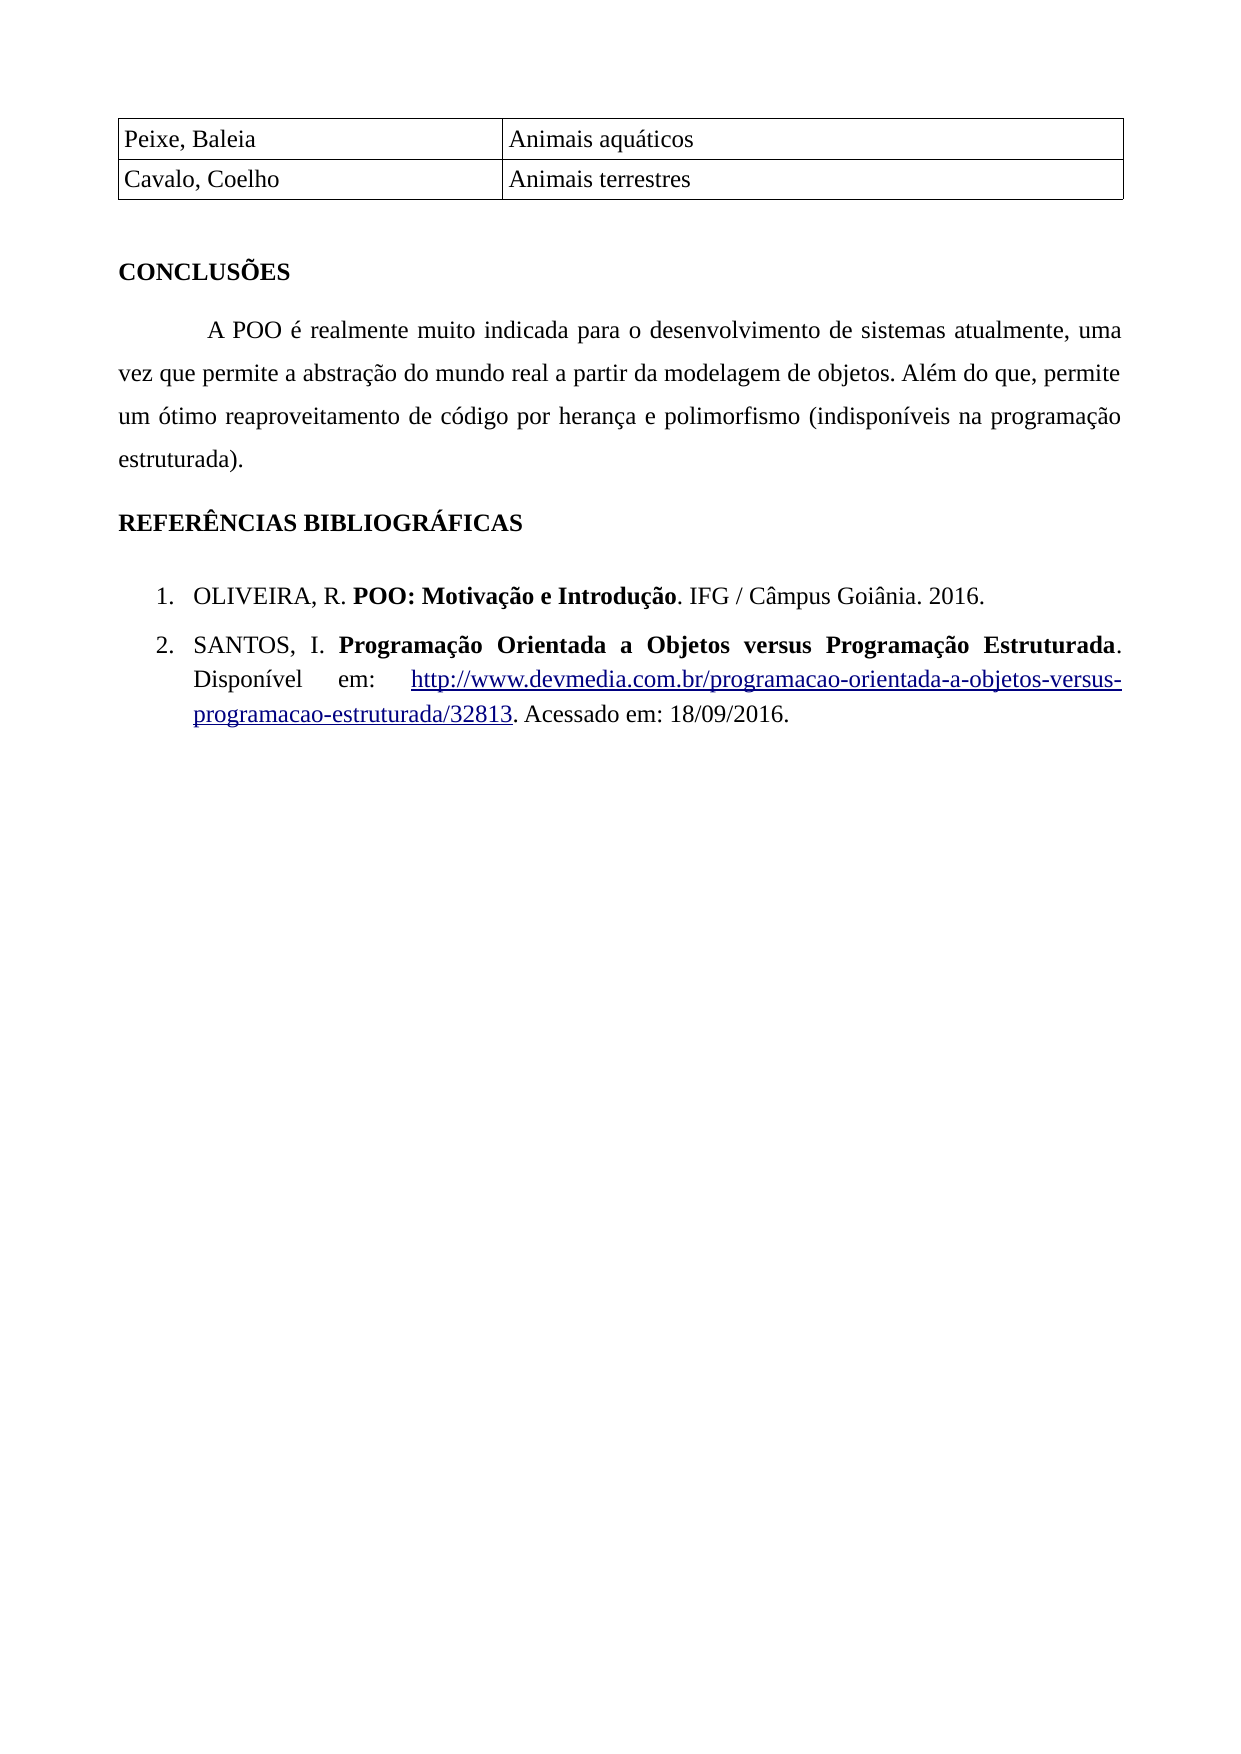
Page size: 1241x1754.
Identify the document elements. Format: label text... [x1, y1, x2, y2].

list SANTOS, I. Programação Orientada a Objetos versus Programação Estruturada. Disponível em: http://www.devmedia.com.br/programacao-orientada-a-objetos-versus-programacao-estruturada/32813. Acessado em: 18/09/2016. [156, 630, 1122, 728]
table_cell Animais terrestres [503, 160, 1123, 199]
list OLIVEIRA, R. POO: Motivação e Introdução. IFG / Câmpus Goiânia. 2016. [156, 581, 1122, 610]
text A POO é realmente muito indicada para o desenvolvimento de sistemas atualmente, uma vez que permite a abstração do mundo real a partir da modelagem de objetos. Além do que, permite um ótimo reaproveitamento de código por herança e polimorfismo (indisponíveis na programação estruturada). [118, 315, 1122, 473]
subtitle Conclusões [118, 257, 1122, 285]
subtitle REFERÊNCIAS BIBLIOGRÁFICAS [118, 508, 1122, 537]
table_cell Cavalo, Coelho [119, 160, 502, 199]
table_cell Peixe, Baleia [119, 119, 502, 158]
table_cell Animais aquáticos [503, 119, 1123, 158]
